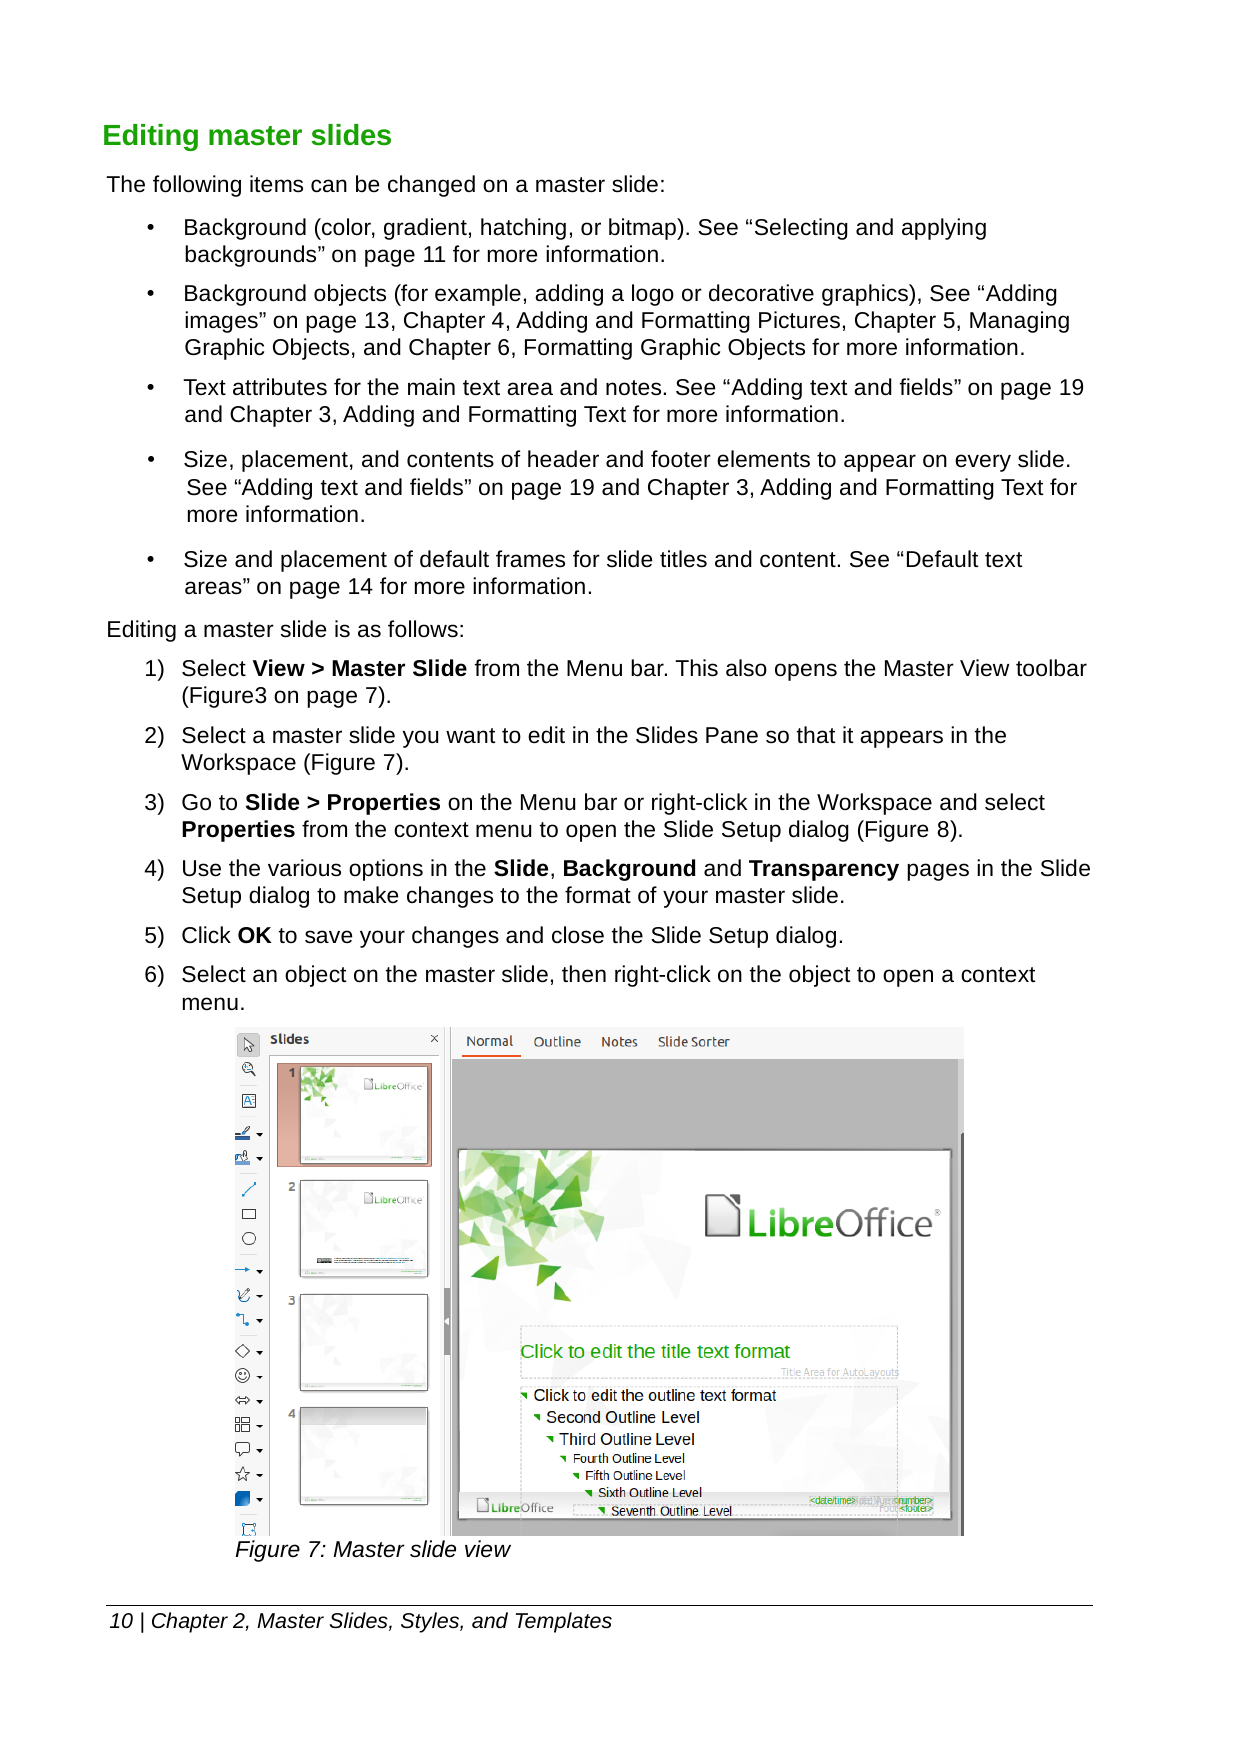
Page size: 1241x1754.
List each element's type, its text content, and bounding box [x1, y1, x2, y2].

list Text attributes for the main text area and notes. See “Adding text and fields” on page 19 and Chapter 3, Adding and Formatting Text for more information. [144, 370, 1093, 430]
list Background (color, gradient, hatching, or bitmap). See “Selecting and applying backgrounds” on page 11 for more information. [144, 210, 1093, 267]
list Select a master slide you want to edit in the Slides Pane so that it appears in the Workspace (Figure 7). [164, 721, 1093, 775]
text Figure 7: Master slide view [235, 1536, 964, 1562]
list Select View > Master Slide from the Menu bar. This also opens the Master View toolbar (Figure3 on page 7). [164, 654, 1093, 709]
text Editing a master slide is as follows: [106, 615, 1093, 642]
list Select an object on the master slide, then right-click on the object to open a context menu. [164, 961, 1093, 1015]
list Click OK to save your changes and close the Slide Setup dialog. [164, 921, 1093, 948]
list Size and placement of default frames for slide titles and content. See “Default text areas” on page 14 for more information. [144, 542, 1093, 602]
list Background objects (for example, adding a logo or decorative graphics), See “Adding images” on page 13, Chapter 4, Adding and Formatting Pictures, Chapter 5, Managing Graphic Objects, and Chapter 6, Formatting Graphic Objects for more information. [144, 277, 1093, 361]
list Go to Slide > Properties on the Menu bar or right-click in the Workspace and select Properties from the context menu to open the Slide Setup dialog (Figure 8). [164, 788, 1093, 842]
list Use the various options in the Slide, Background and Transparency pages in the Slide Setup dialog to make changes to the format of your master slide. [164, 854, 1093, 909]
list The following items can be changed on a master slide: [106, 170, 1093, 197]
subtitle Editing master slides [102, 118, 1093, 152]
picture [234, 1027, 964, 1536]
list Size, placement, and contents of header and footer elements to appear on every slide. See “Adding text and fields” on page 19 and Chapter 3, Adding and Formatting Text for more information. [144, 443, 1093, 530]
